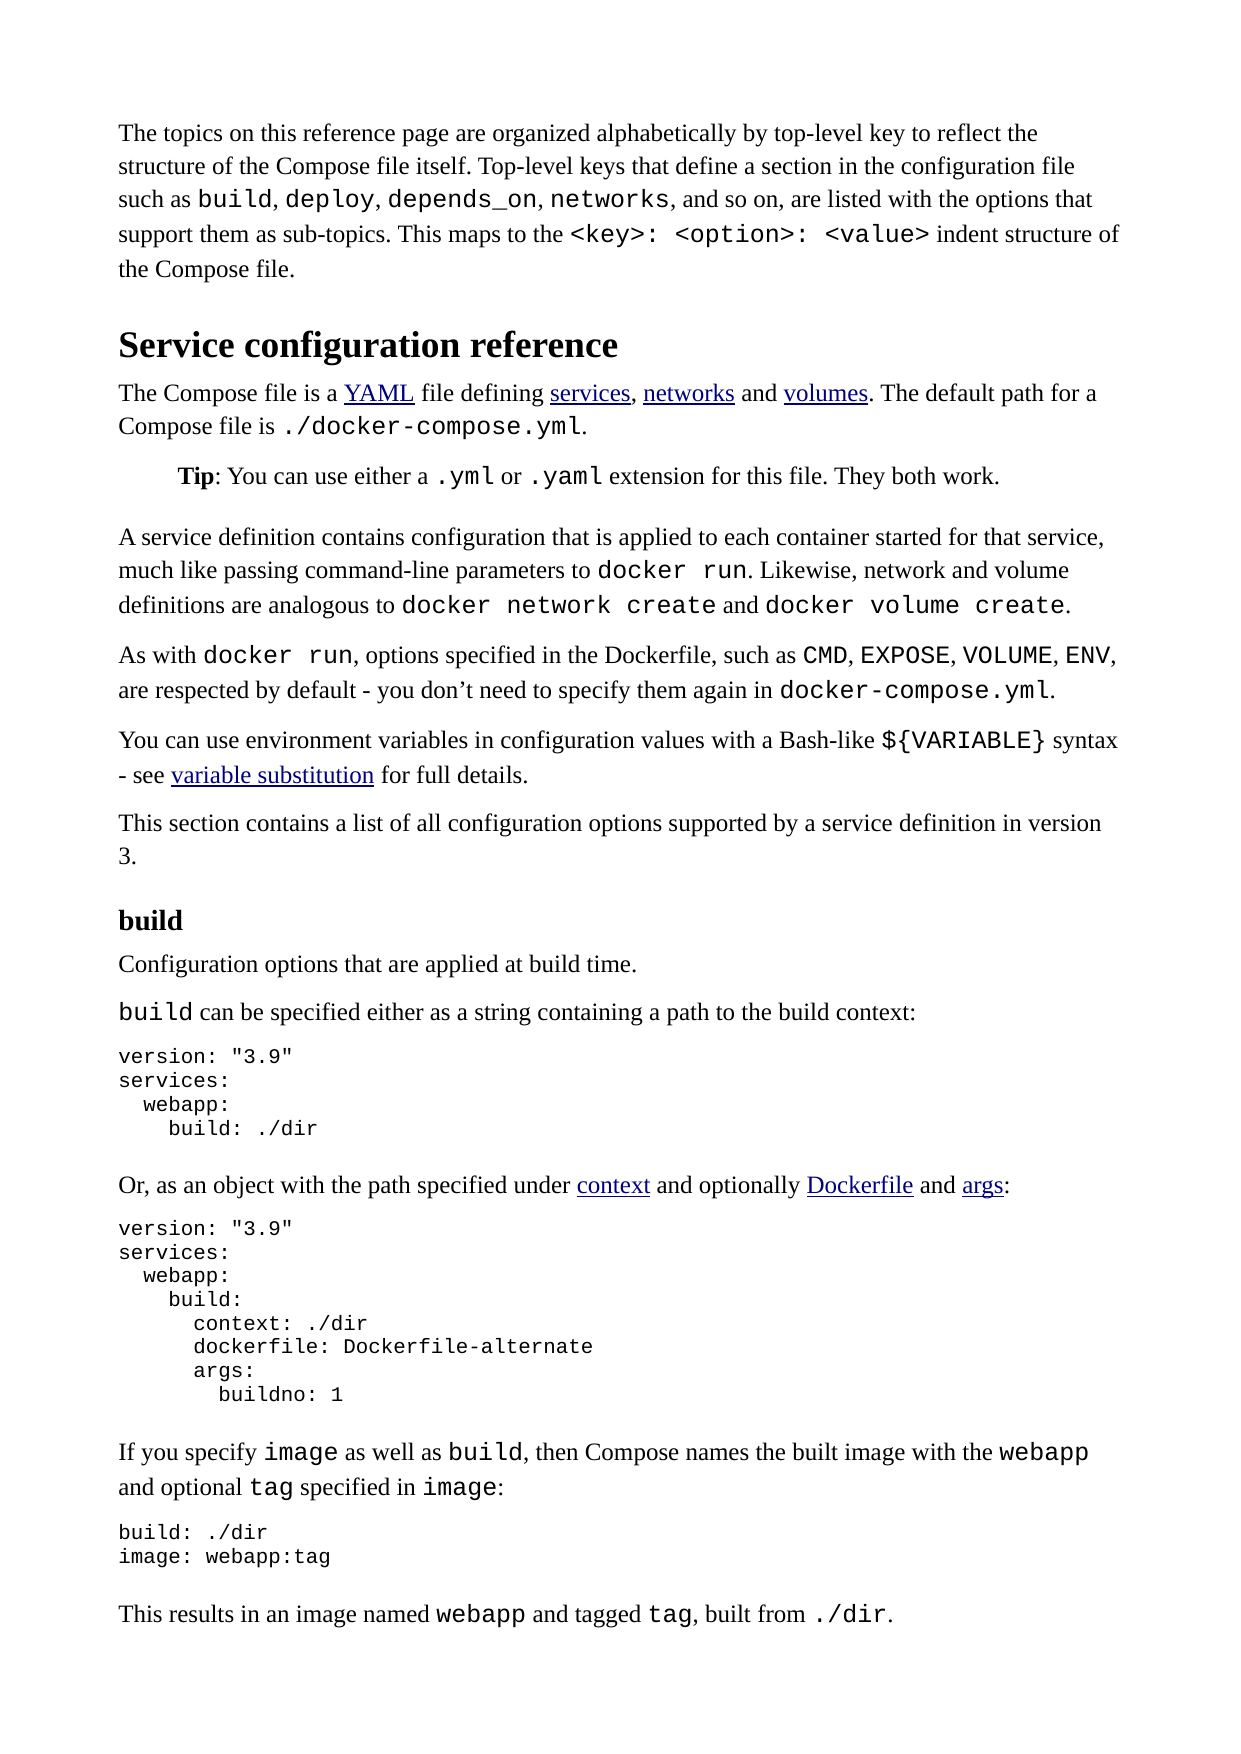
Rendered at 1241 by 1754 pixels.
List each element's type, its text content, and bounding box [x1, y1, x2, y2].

text Or, as an object with the path specified under context and optionally Dockerfile and args: [118, 1171, 1122, 1199]
text build can be specified either as a string containing a path to the build context: [118, 997, 1122, 1027]
text context: ./dir [118, 1313, 1122, 1336]
text image: webapp:tag [118, 1546, 1122, 1569]
text version: "3.9" [118, 1047, 1122, 1070]
text args: [118, 1360, 1122, 1384]
text build: ./dir [118, 1117, 1122, 1141]
subtitle Service configuration reference [118, 323, 1122, 366]
text buildno: 1 [118, 1384, 1122, 1407]
text This results in an image named webapp and tagged tag, built from ./dir. [118, 1599, 1122, 1629]
subtitle build [118, 903, 1122, 936]
text version: "3.9" [118, 1218, 1122, 1242]
text If you specify image as well as build, then Compose names the built image with the webapp and optional tag specified in image: [118, 1437, 1122, 1503]
text A service definition contains configuration that is applied to each container started for that service, much like passing command-line parameters to docker run. Likewise, network and volume definitions are analogous to docker network create and docker volume create. [118, 522, 1122, 621]
text services: [118, 1242, 1122, 1266]
text webapp: [118, 1094, 1122, 1117]
text dockerfile: Dockerfile-alternate [118, 1336, 1122, 1360]
text services: [118, 1070, 1122, 1094]
text Tip: You can use either a .yml or .yaml extension for this file. They both work. [177, 461, 1063, 492]
text build: ./dir [118, 1522, 1122, 1546]
text Configuration options that are applied at build time. [118, 949, 1122, 978]
text webapp: [118, 1266, 1122, 1289]
text You can use environment variables in configuration values with a Bash-like ${VARIABLE} syntax - see variable substitution for full details. [118, 725, 1122, 789]
text The Compose file is a YAML file defining services, networks and volumes. The default path for a Compose file is ./docker-compose.yml. [118, 378, 1122, 442]
text The topics on this reference page are organized alphabetically by top-level key to reflect the structure of the Compose file itself. Top-level keys that define a section in the configuration file such as build, deploy, depends_on, networks, and so on, are listed with the options that support them as sub-topics. This maps to the <key>: <option>: <value> indent structure of the Compose file. [118, 118, 1122, 283]
text build: [118, 1289, 1122, 1313]
text As with docker run, options specified in the Dockerfile, such as CMD, EXPOSE, VOLUME, ENV, are respected by default - you don’t need to specify them again in docker-compose.yml. [118, 640, 1122, 706]
text This section contains a list of all configuration options supported by a service definition in version 3. [118, 808, 1122, 869]
